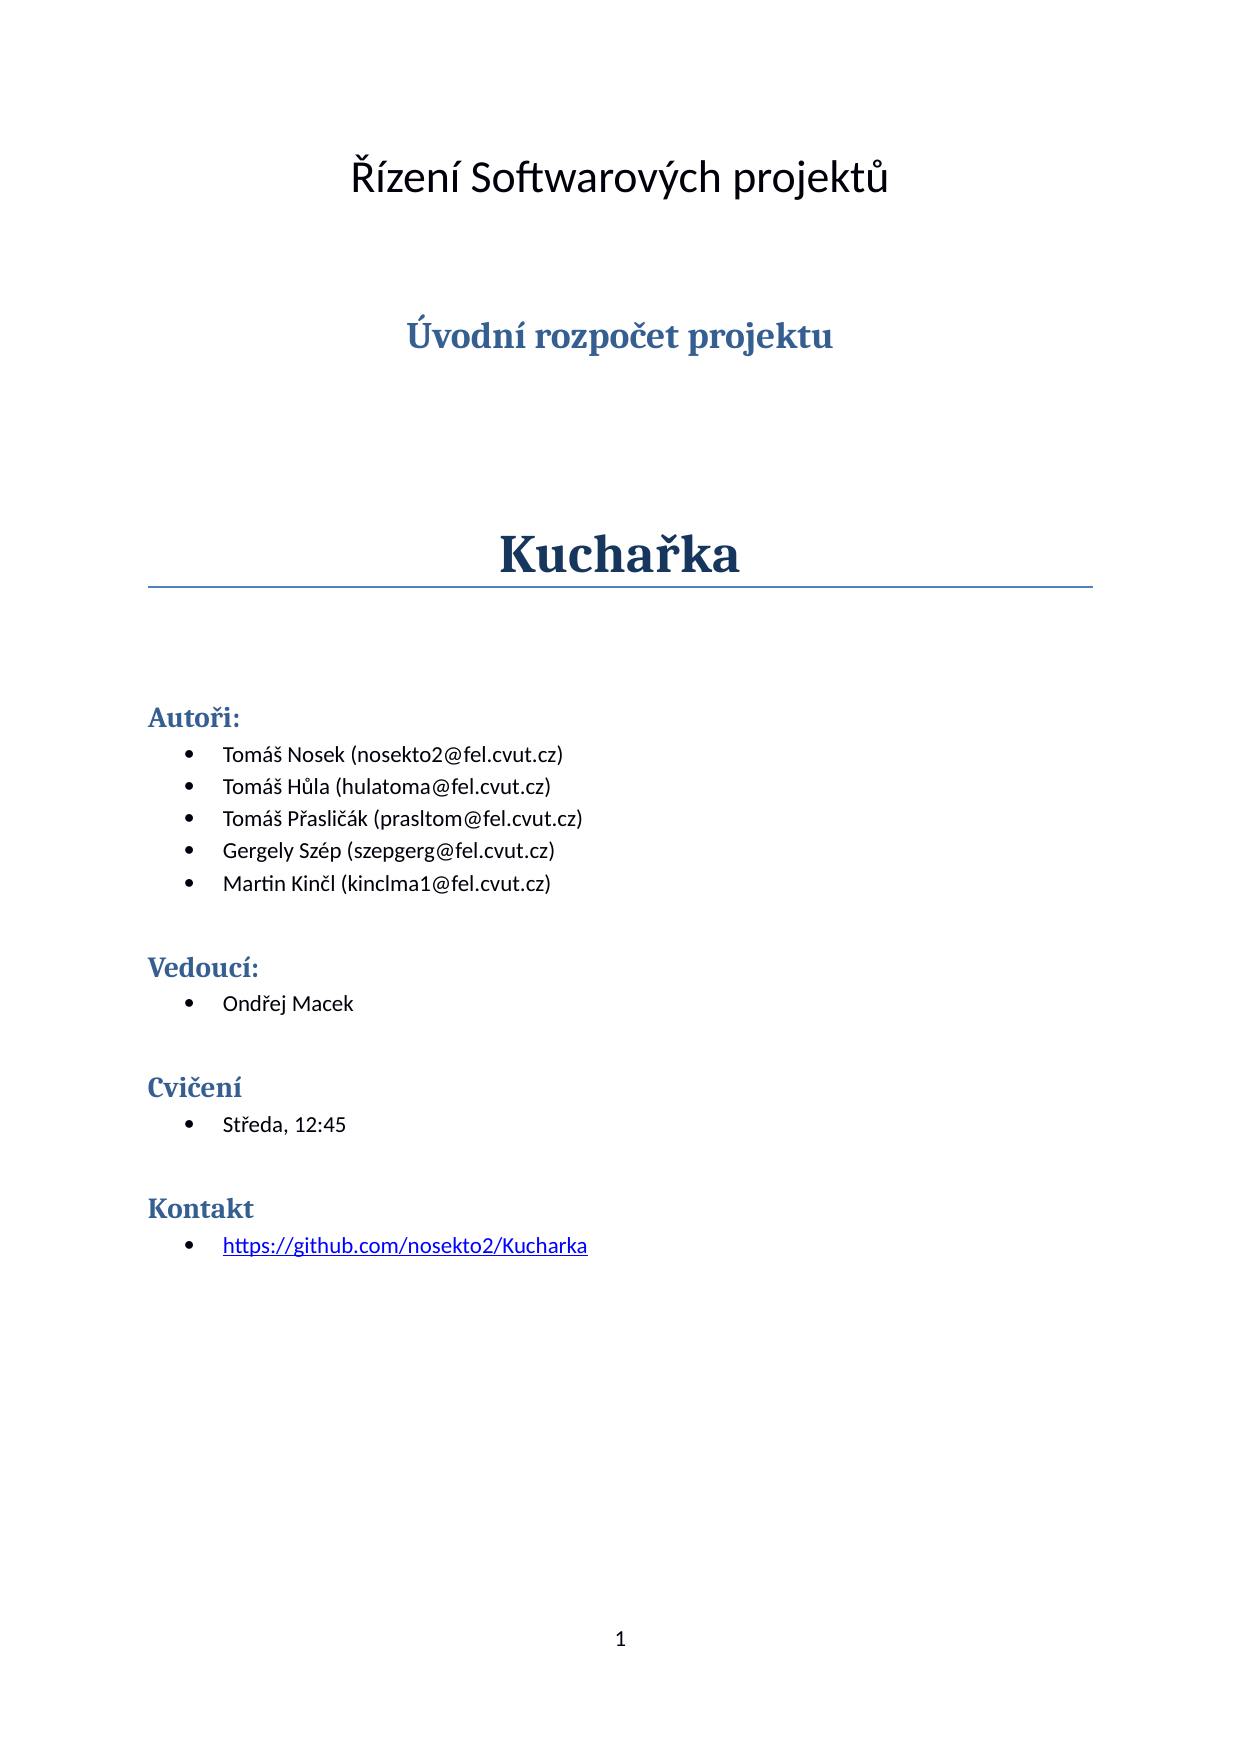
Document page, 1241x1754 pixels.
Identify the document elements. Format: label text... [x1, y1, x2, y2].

subtitle Vedoucí: [148, 951, 1093, 984]
list Středa, 12:45 [185, 1110, 1093, 1138]
subtitle Úvodní rozpočet projektu [148, 315, 1093, 358]
text Řízení Softwarových projektů [148, 148, 1093, 203]
subtitle Autoři: [148, 701, 1093, 735]
list Tomáš Nosek (nosekto2@fel.cvut.cz) [185, 740, 1093, 768]
list Ondřej Macek [185, 989, 1093, 1017]
list Tomáš Přasličák (prasltom@fel.cvut.cz) [185, 804, 1093, 832]
list Gergely Szép (szepgerg@fel.cvut.cz) [185, 836, 1093, 864]
list Martin Kinčl (kinclma1@fel.cvut.cz) [185, 869, 1093, 897]
subtitle Cvičení [148, 1072, 1093, 1105]
title Kuchařka [148, 523, 1093, 586]
subtitle Kontakt [148, 1192, 1093, 1226]
list Tomáš Hůla (hulatoma@fel.cvut.cz) [185, 772, 1093, 800]
list https://github.com/nosekto2/Kucharka [185, 1231, 1093, 1259]
